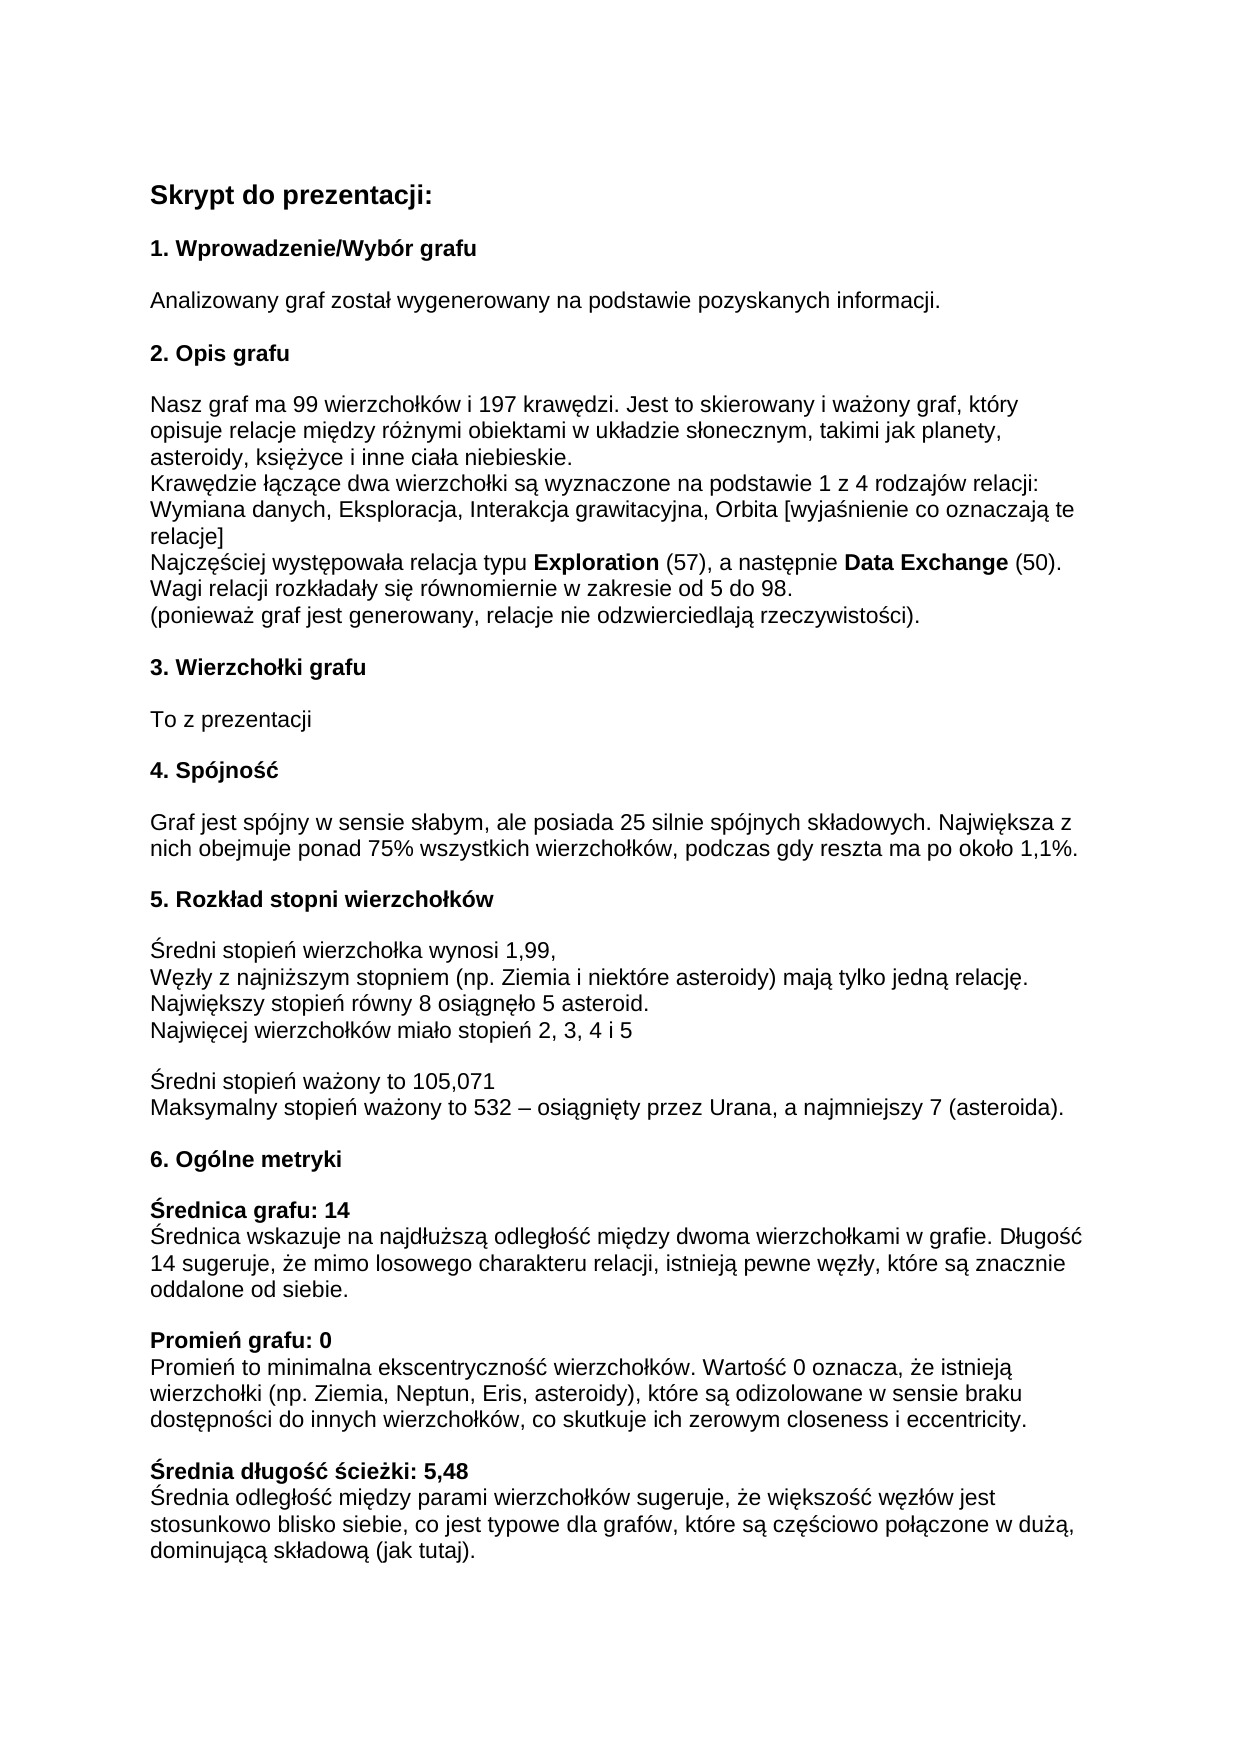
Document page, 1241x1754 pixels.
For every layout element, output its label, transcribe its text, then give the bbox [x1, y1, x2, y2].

text Średni stopień wierzchołka wynosi 1,99, Węzły z najniższym stopniem (np. Ziemia i niektóre asteroidy) mają tylko jedną relację. Największy stopień równy 8 osiągnęło 5 asteroid. Najwięcej wierzchołków miało stopień 2, 3, 4 i 5 [150, 937, 1090, 1043]
text Promień grafu: 0 Promień to minimalna ekscentryczność wierzchołków. Wartość 0 oznacza, że istnieją wierzchołki (np. Ziemia, Neptun, Eris, asteroidy), które są odizolowane w sensie braku dostępności do innych wierzchołków, co skutkuje ich zerowym closeness i eccentricity. [150, 1327, 1090, 1433]
text Analizowany graf został wygenerowany na podstawie pozyskanych informacji. 2. Opis grafu [150, 287, 1090, 366]
text To z prezentacji [150, 706, 1090, 732]
text Nasz graf ma 99 wierzchołków i 197 krawędzi. Jest to skierowany i ważony graf, który opisuje relacje między różnymi obiektami w układzie słonecznym, takimi jak planety, asteroidy, księżyce i inne ciała niebieskie. Krawędzie łączące dwa wierzchołki są wyznaczone na podstawie 1 z 4 rodzajów relacji: Wymiana danych, Eksploracja, Interakcja grawitacyjna, Orbita [wyjaśnienie co oznaczają te relacje] Najczęściej występowała relacja typu Exploration (57), a następnie Data Exchange (50). Wagi relacji rozkładały się równomiernie w zakresie od 5 do 98. (ponieważ graf jest generowany, relacje nie odzwierciedlają rzeczywistości). 3. Wierzchołki grafu [150, 391, 1090, 681]
text Średnica grafu: 14 Średnica wskazuje na najdłuższą odległość między dwoma wierzchołkami w grafie. Długość 14 sugeruje, że mimo losowego charakteru relacji, istnieją pewne węzły, które są znacznie oddalone od siebie. [150, 1197, 1090, 1302]
text Średnia długość ścieżki: 5,48 Średnia odległość między parami wierzchołków sugeruje, że większość węzłów jest stosunkowo blisko siebie, co jest typowe dla grafów, które są częściowo połączone w dużą, dominującą składową (jak tutaj). [150, 1458, 1090, 1563]
text 5. Rozkład stopni wierzchołków [150, 886, 1090, 912]
text 6. Ogólne metryki [150, 1146, 1090, 1172]
text Graf jest spójny w sensie słabym, ale posiada 25 silnie spójnych składowych. Największa z nich obejmuje ponad 75% wszystkich wierzchołków, podczas gdy reszta ma po około 1,1%. [150, 808, 1090, 861]
subtitle Skrypt do prezentacji: [150, 179, 1090, 210]
text Średni stopień ważony to 105,071 Maksymalny stopień ważony to 532 – osiągnięty przez Urana, a najmniejszy 7 (asteroida). [150, 1068, 1090, 1121]
subtitle 1. Wprowadzenie/Wybór grafu [150, 235, 1090, 262]
subtitle 4. Spójność [150, 757, 1090, 783]
